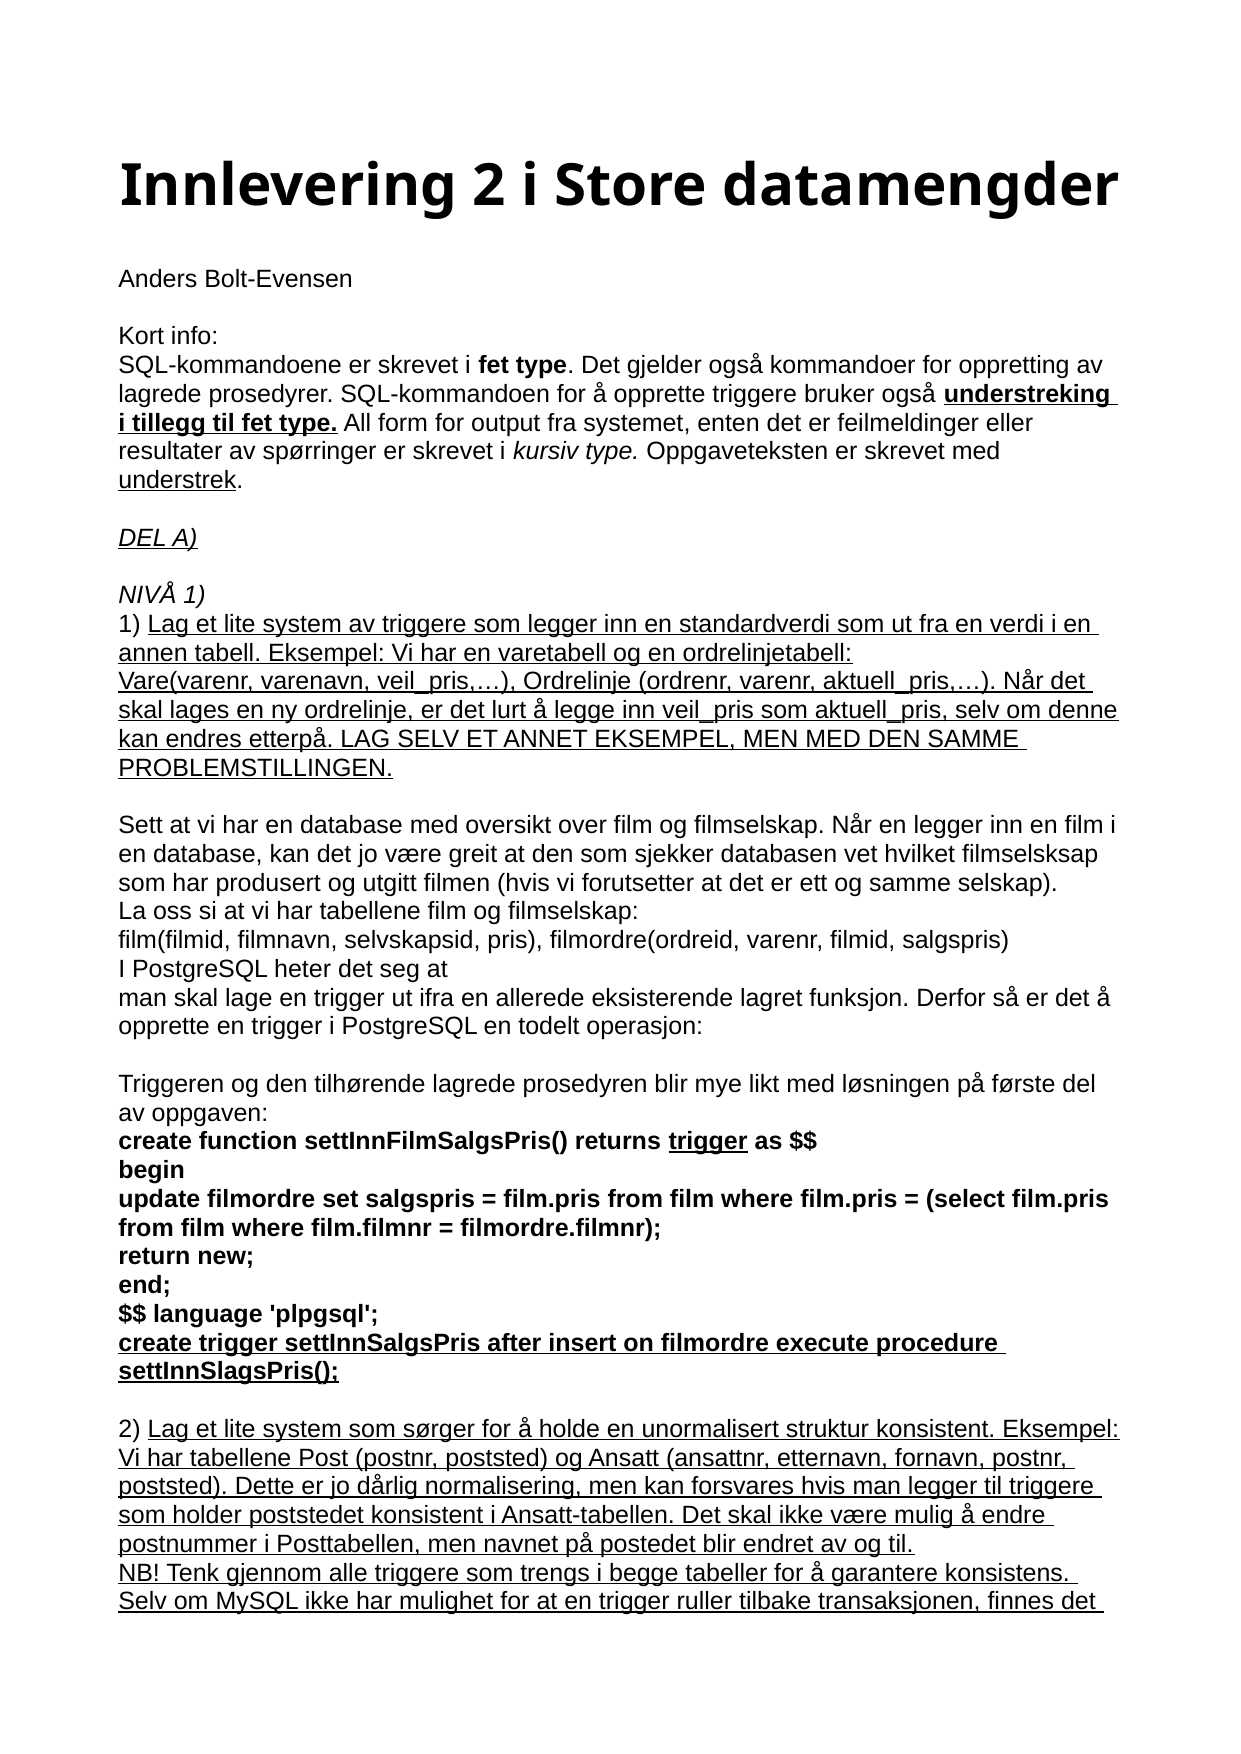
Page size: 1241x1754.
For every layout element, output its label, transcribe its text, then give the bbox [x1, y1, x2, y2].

text end; [118, 1270, 1122, 1299]
text 1) Lag et lite system av triggere som legger inn en standardverdi som ut fra en verdi i en annen tabell. Eksempel: Vi har en varetabell og en ordrelinjetabell: [118, 609, 1122, 666]
text SQL-kommandoene er skrevet i fet type. Det gjelder også kommandoer for oppretting av lagrede prosedyrer. SQL-kommandoen for å opprette triggere bruker også understreking i tillegg til fet type. All form for output fra systemet, enten det er feilmeldinger eller resultater av spørringer er skrevet i kursiv type. Oppgaveteksten er skrevet med understrek. [118, 350, 1122, 494]
text 2) Lag et lite system som sørger for å holde en unormalisert struktur konsistent. Eksempel: Vi har tabellene Post (postnr, poststed) og Ansatt (ansattnr, etternavn, fornavn, postnr, poststed). Dette er jo dårlig normalisering, men kan forsvares hvis man legger til triggere som holder poststedet konsistent i Ansatt-tabellen. Det skal ikke være mulig å endre postnummer i Posttabellen, men navnet på postedet blir endret av og til. [118, 1414, 1122, 1558]
text Kort info: [118, 321, 1122, 350]
text create function settInnFilmSalgsPris() returns trigger as $$ [118, 1126, 1122, 1155]
text La oss si at vi har tabellene film og filmselskap: [118, 896, 1122, 925]
text Anders Bolt-Evensen [118, 264, 1122, 293]
text NIVÅ 1) [118, 580, 1122, 609]
text DEL A) [118, 523, 1122, 551]
text NB! Tenk gjennom alle triggere som trengs i begge tabeller for å garantere konsistens. Selv om MySQL ikke har mulighet for at en trigger ruller tilbake transaksjonen, finnes det [118, 1558, 1122, 1615]
title Innlevering 2 i Store datamengder [118, 143, 1122, 223]
text Vare(varenr, varenavn, veil_pris,…), Ordrelinje (ordrenr, varenr, aktuell_pris,…). Når det skal lages en ny ordrelinje, er det lurt å legge inn veil_pris som aktuell_pris, selv om denne kan endres etterpå. LAG SELV ET ANNET EKSEMPEL, MEN MED DEN SAMME PROBLEMSTILLINGEN. [118, 666, 1122, 781]
text create trigger settInnSalgsPris after insert on filmordre execute procedure settInnSlagsPris(); [118, 1328, 1122, 1385]
text begin [118, 1155, 1122, 1184]
text Sett at vi har en database med oversikt over film og filmselskap. Når en legger inn en film i en database, kan det jo være greit at den som sjekker databasen vet hvilket filmselsksap som har produsert og utgitt filmen (hvis vi forutsetter at det er ett og samme selskap). [118, 810, 1122, 896]
text $$ language 'plpgsql'; [118, 1299, 1122, 1328]
text return new; [118, 1241, 1122, 1270]
text update filmordre set salgspris = film.pris from film where film.pris = (select film.pris from film where film.filmnr = filmordre.filmnr); [118, 1184, 1122, 1241]
text I PostgreSQL heter det seg at [118, 954, 1122, 983]
text film(filmid, filmnavn, selvskapsid, pris), filmordre(ordreid, varenr, filmid, salgspris) [118, 925, 1122, 954]
text Triggeren og den tilhørende lagrede prosedyren blir mye likt med løsningen på første del av oppgaven: [118, 1069, 1122, 1126]
text man skal lage en trigger ut ifra en allerede eksisterende lagret funksjon. Derfor så er det å opprette en trigger i PostgreSQL en todelt operasjon: [118, 983, 1122, 1040]
